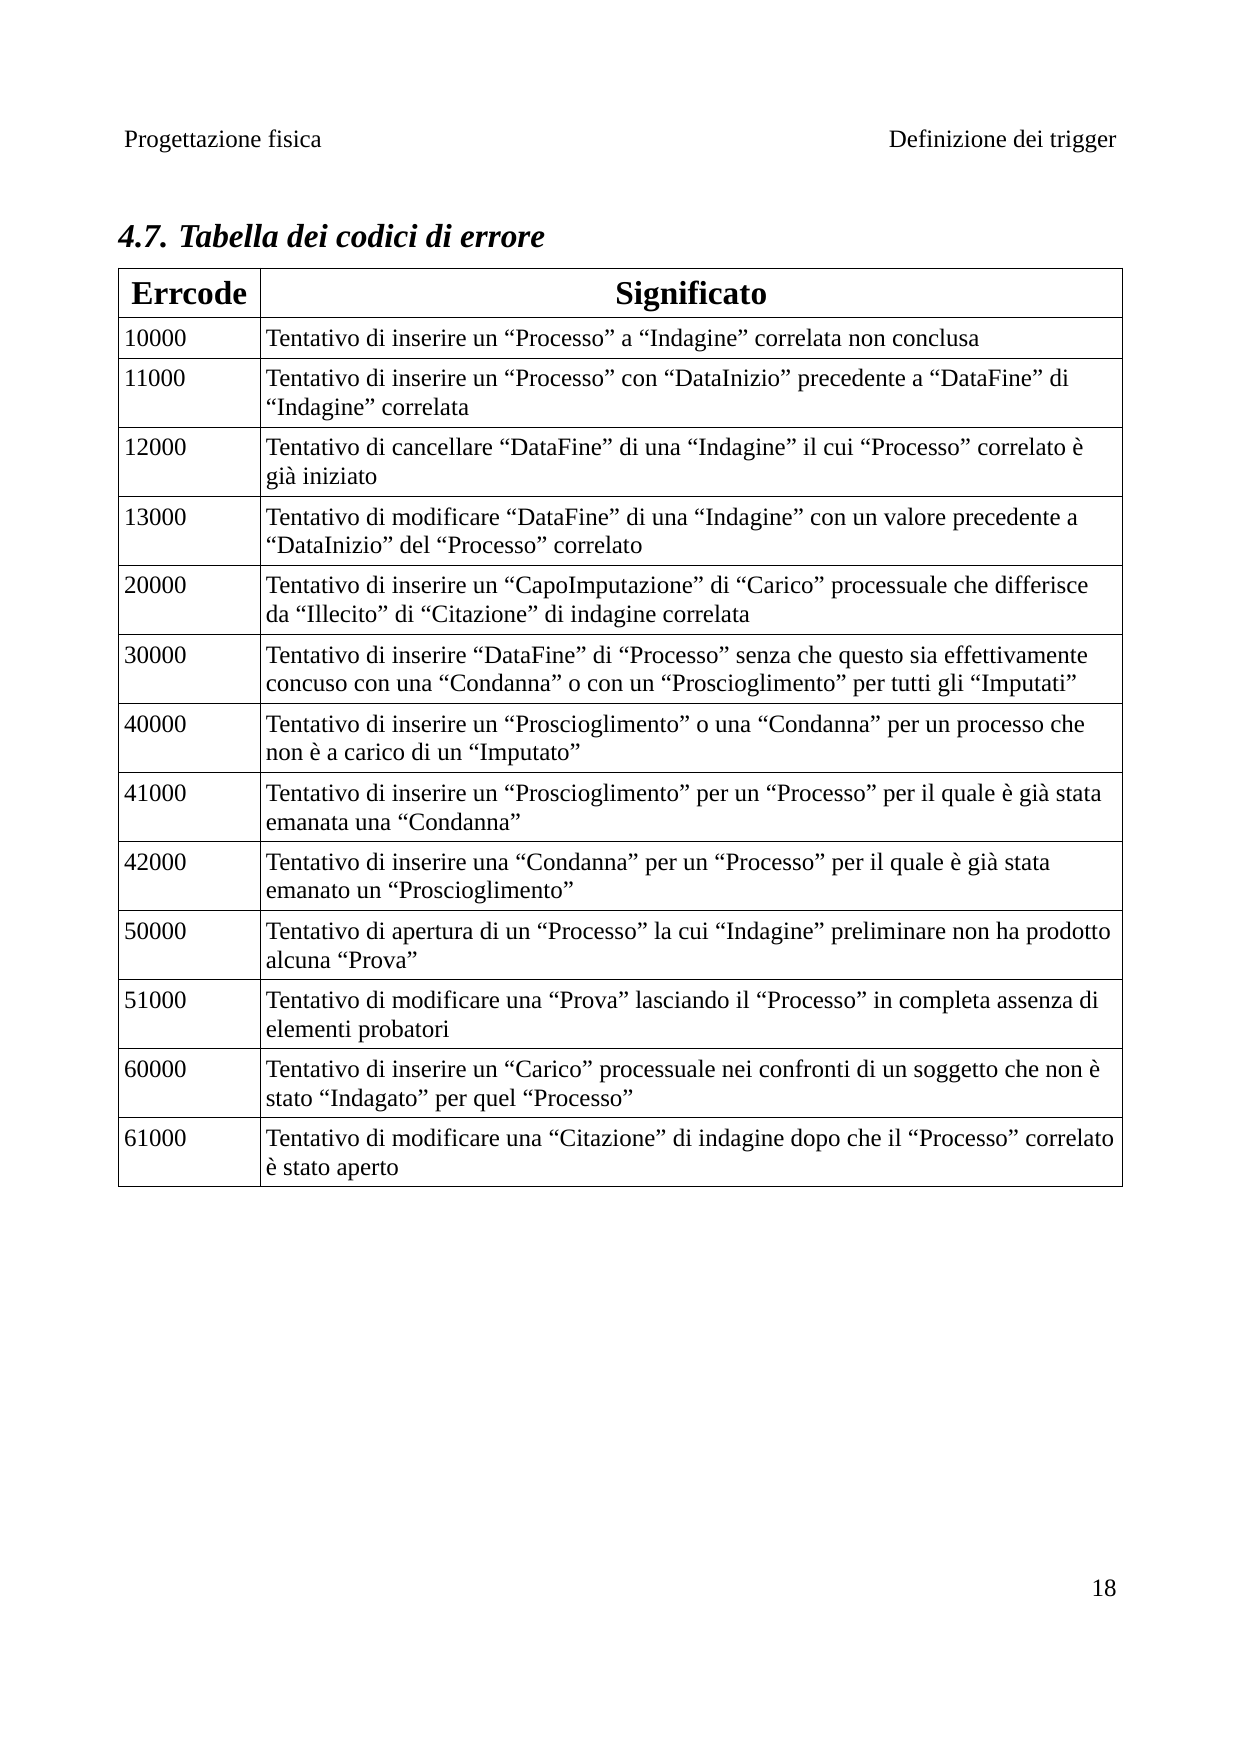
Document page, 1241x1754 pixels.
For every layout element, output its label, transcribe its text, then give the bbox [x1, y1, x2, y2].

table_header Errcode [119, 269, 260, 317]
table_cell 51000 [119, 980, 260, 1048]
table_cell Tentativo di inserire un “Proscioglimento” o una “Condanna” per un processo che non è a carico di un “Imputato” [261, 704, 1122, 772]
table_cell 61000 [119, 1118, 260, 1186]
table_cell 42000 [119, 842, 260, 910]
table_cell Tentativo di inserire un “CapoImputazione” di “Carico” processuale che differisce da “Illecito” di “Citazione” di indagine correlata [261, 566, 1122, 634]
table_cell Tentativo di modificare una “Prova” lasciando il “Processo” in completa assenza di elementi probatori [261, 980, 1122, 1048]
table_cell 60000 [119, 1049, 260, 1117]
table_cell 30000 [119, 635, 260, 703]
table_cell Tentativo di inserire “DataFine” di “Processo” senza che questo sia effettivamente concuso con una “Condanna” o con un “Proscioglimento” per tutti gli “Imputati” [261, 635, 1122, 703]
table_cell Tentativo di inserire un “Carico” processuale nei confronti di un soggetto che non è stato “Indagato” per quel “Processo” [261, 1049, 1122, 1117]
table_cell Tentativo di modificare “DataFine” di una “Indagine” con un valore precedente a “DataInizio” del “Processo” correlato [261, 497, 1122, 565]
table_cell 12000 [119, 428, 260, 496]
table_cell Tentativo di inserire un “Processo” con “DataInizio” precedente a “DataFine” di “Indagine” correlata [261, 359, 1122, 427]
table_cell Tentativo di inserire un “Proscioglimento” per un “Processo” per il quale è già stata emanata una “Condanna” [261, 773, 1122, 841]
table_cell Tentativo di modificare una “Citazione” di indagine dopo che il “Processo” correlato è stato aperto [261, 1118, 1122, 1186]
table_cell 50000 [119, 911, 260, 979]
table_cell Tentativo di inserire una “Condanna” per un “Processo” per il quale è già stata emanato un “Proscioglimento” [261, 842, 1122, 910]
table_cell 10000 [119, 318, 260, 358]
table_cell 11000 [119, 359, 260, 427]
table_header Significato [261, 269, 1122, 317]
table_cell 20000 [119, 566, 260, 634]
table_cell 40000 [119, 704, 260, 772]
table_cell Tentativo di inserire un “Processo” a “Indagine” correlata non conclusa [261, 318, 1122, 358]
table_cell Tentativo di cancellare “DataFine” di una “Indagine” il cui “Processo” correlato è già iniziato [261, 428, 1122, 496]
table_cell Tentativo di apertura di un “Processo” la cui “Indagine” preliminare non ha prodotto alcuna “Prova” [261, 911, 1122, 979]
table_cell 41000 [119, 773, 260, 841]
table_cell 13000 [119, 497, 260, 565]
subtitle Tabella dei codici di errore [118, 217, 1122, 255]
